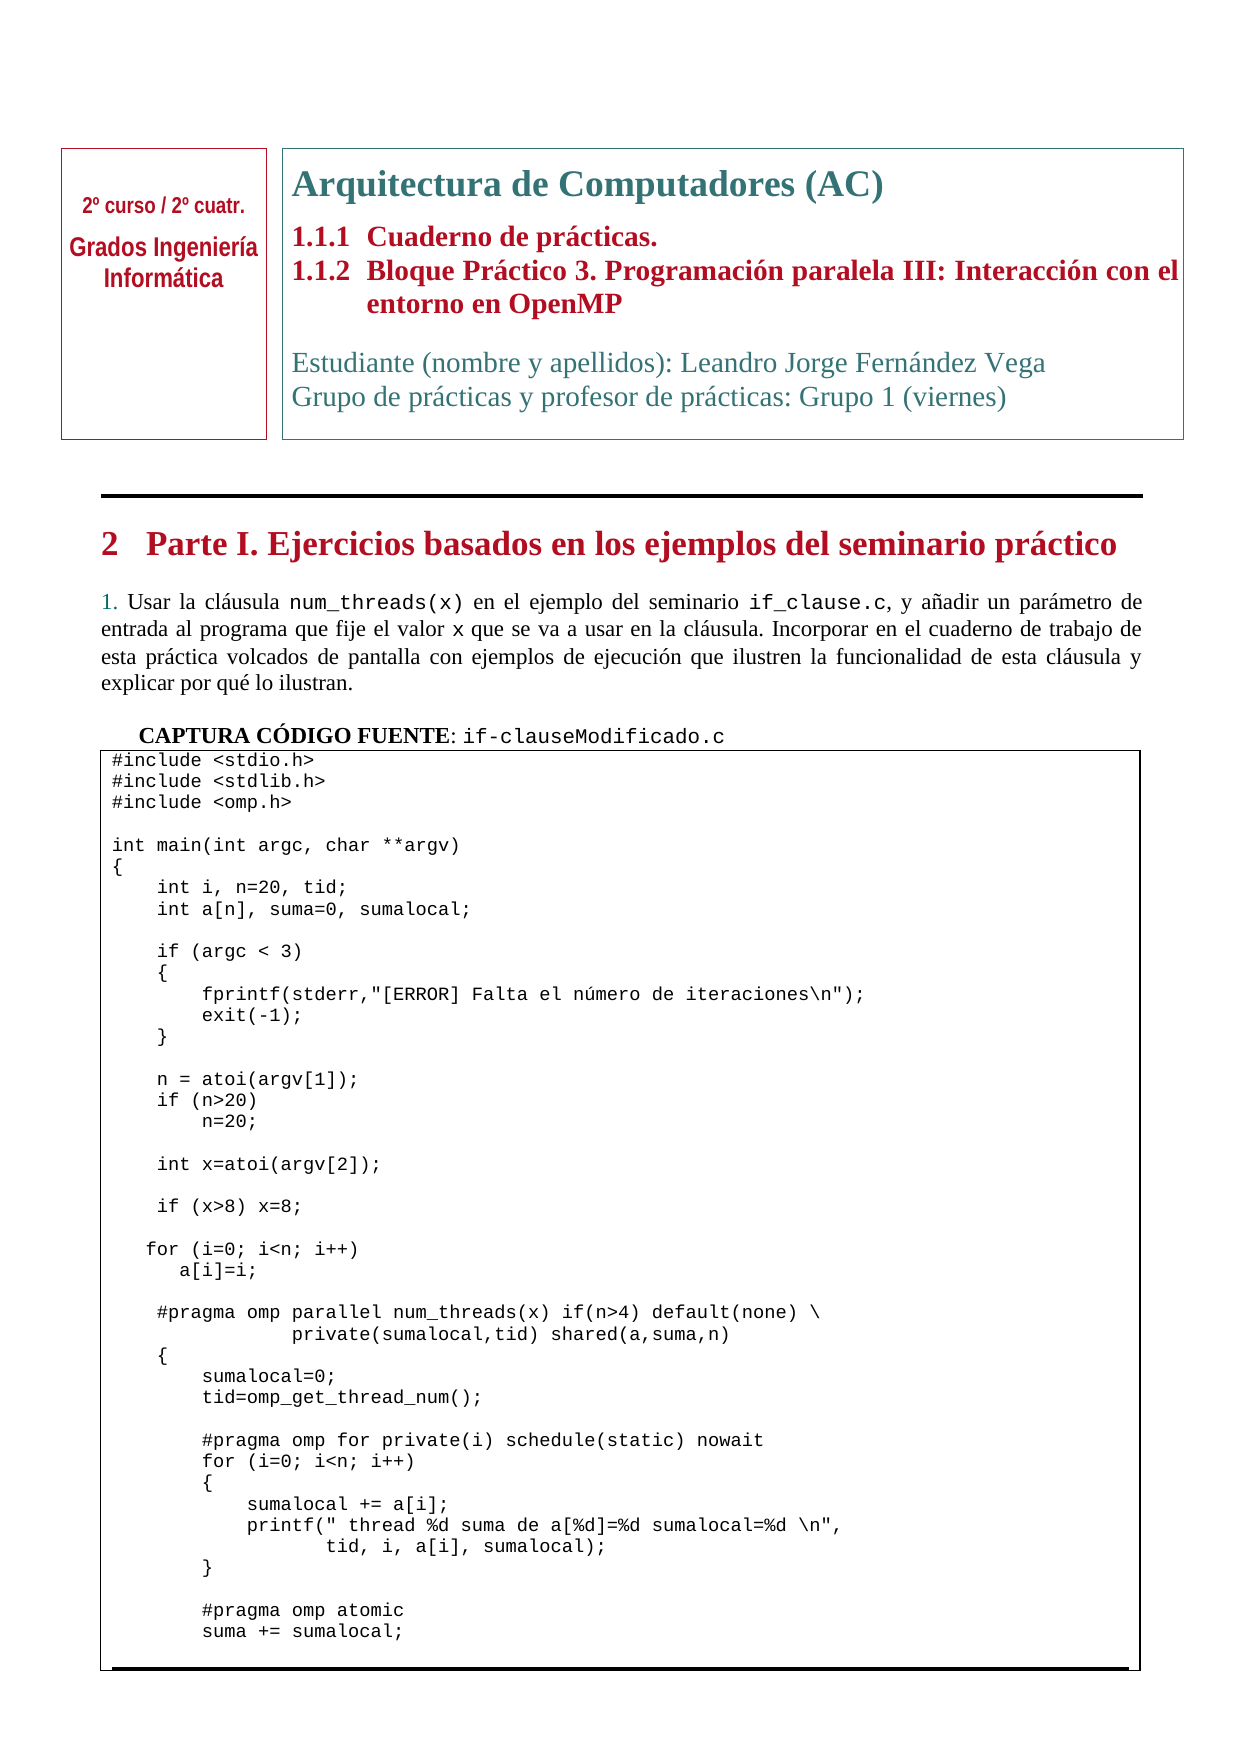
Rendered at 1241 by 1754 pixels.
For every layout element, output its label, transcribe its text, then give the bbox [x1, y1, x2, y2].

text CAPTURA CÓDIGO FUENTE: if-clauseModificado.c [138, 722, 1143, 750]
subtitle Parte I. Ejercicios basados en los ejemplos del seminario práctico [101, 523, 1143, 563]
table_header #include <stdio.h> #include <stdlib.h> #include <omp.h> int main(int argc, char **argv) { int i, n=20, tid; int a[n], suma=0, sumalocal; if (argc < 3) { fprintf(stderr,"[ERROR] Falta el número de iteraciones\n"); exit(-1); } n = atoi(argv[1]); if (n>20) n=20; int x=atoi(argv[2]); if (x>8) x=8; for (i=0; i<n; i++) a[i]=i; #pragma omp parallel num_threads(x) if(n>4) default(none) \ private(sumalocal,tid) shared(a,suma,n) { sumalocal=0; tid=omp_get_thread_num(); #pragma omp for private(i) schedule(static) nowait for (i=0; i<n; i++) { sumalocal += a[i]; printf(" thread %d suma de a[%d]=%d sumalocal=%d \n", tid, i, a[i], sumalocal); } #pragma omp atomic suma += sumalocal; [101, 751, 1139, 1670]
table_header Arquitectura de Computadores (AC) Cuaderno de prácticas. Bloque Práctico 3. Programación paralela III: Interacción con el entorno en OpenMP Estudiante (nombre y apellidos): Leandro Jorge Fernández Vega Grupo de prácticas y profesor de prácticas: Grupo 1 (viernes) [283, 149, 1183, 439]
list 1. Usar la cláusula num_threads(x) en el ejemplo del seminario if_clause.c, y añadir un parámetro de entrada al programa que fije el valor x que se va a usar en la cláusula. Incorporar en el cuaderno de trabajo de esta práctica volcados de pantalla con ejemplos de ejecución que ilustren la funcionalidad de esta cláusula y explicar por qué lo ilustran. [101, 588, 1143, 696]
table_header 2º curso / 2º cuatr. Grados Ingeniería Informática [62, 149, 266, 439]
table_header [267, 148, 282, 439]
